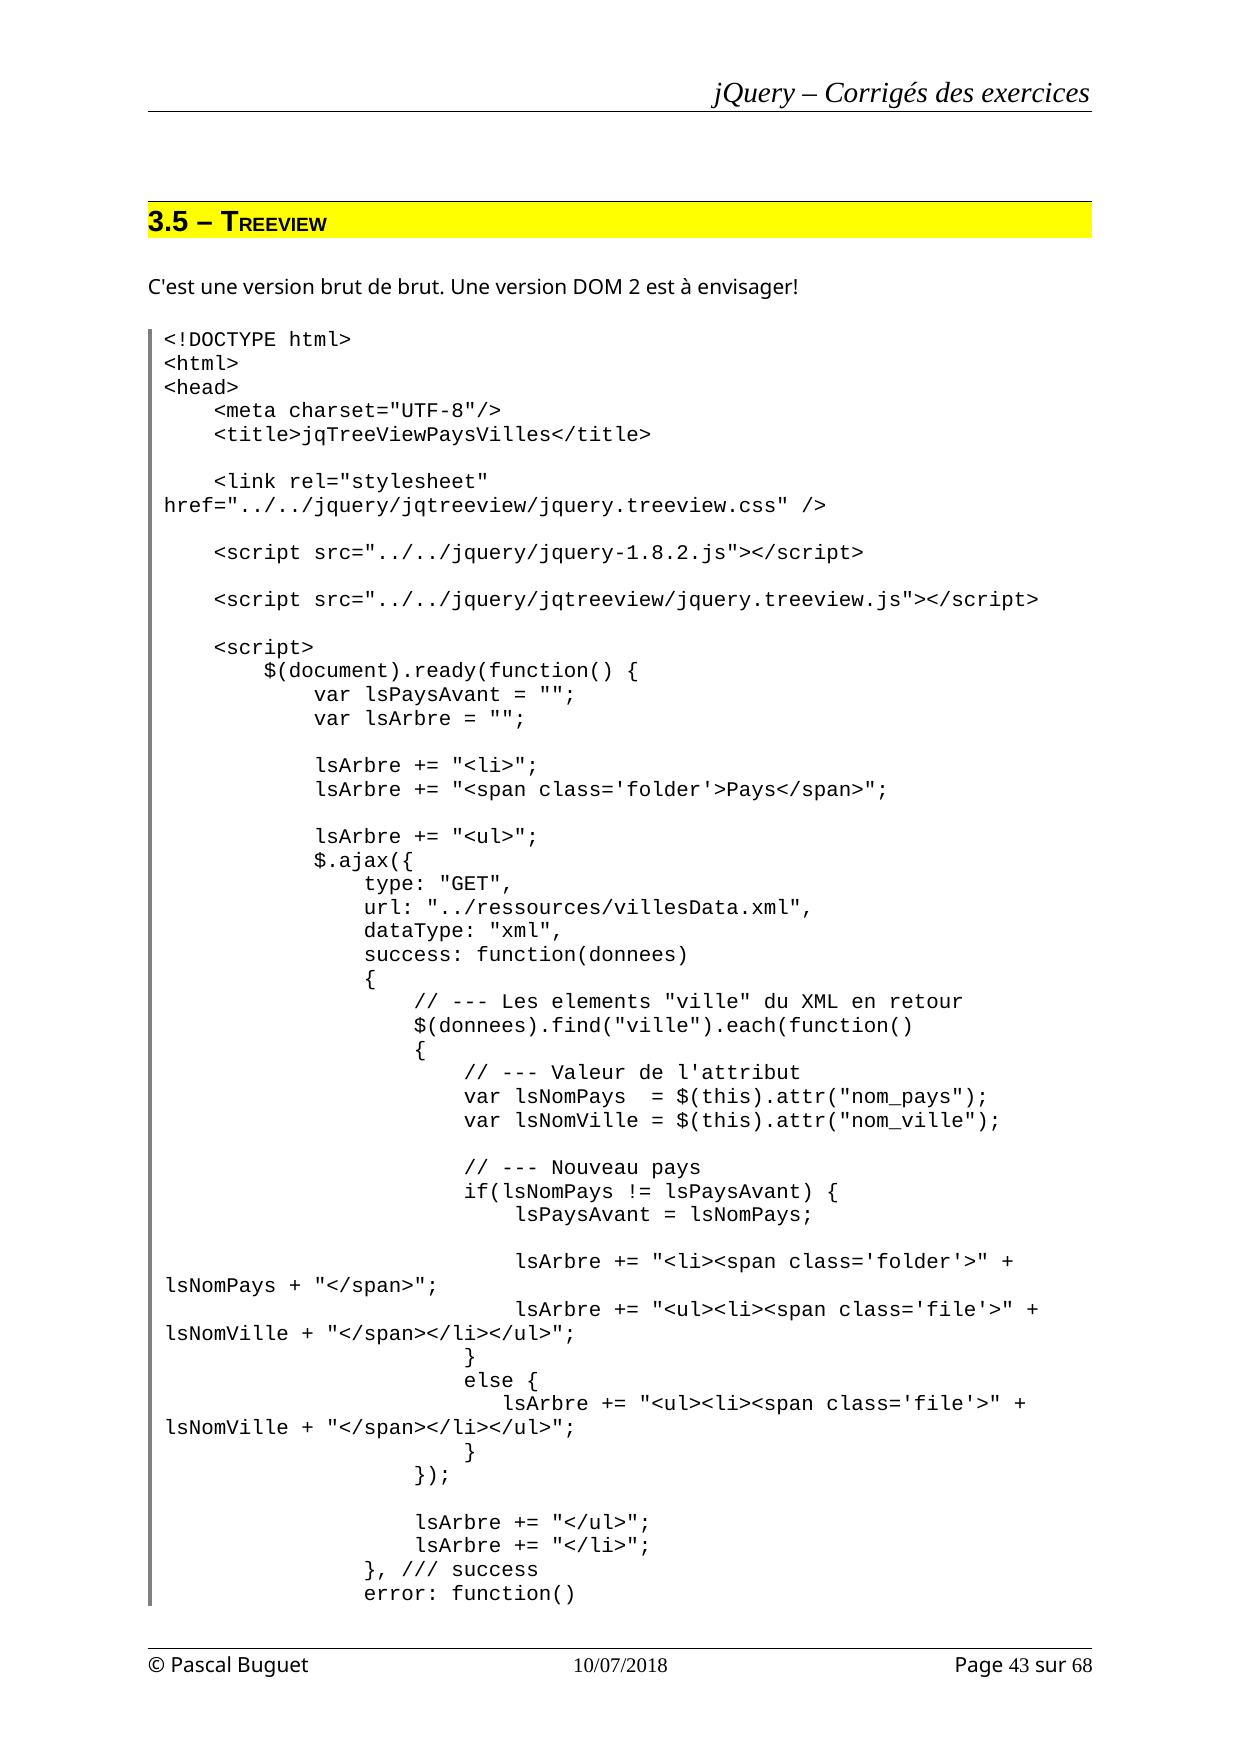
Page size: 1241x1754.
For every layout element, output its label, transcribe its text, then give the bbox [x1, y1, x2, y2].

text { [152, 1039, 1092, 1062]
text var lsArbre = ""; [152, 708, 1092, 731]
text lsArbre += "<li><span class='folder'>" + lsNomPays + "</span>"; [152, 1252, 1092, 1299]
text lsArbre += "</ul>"; [152, 1512, 1092, 1535]
text <title>jqTreeViewPaysVilles</title> [152, 424, 1092, 448]
text <meta charset="UTF-8"/> [152, 400, 1092, 424]
text }); [152, 1464, 1092, 1488]
text { [152, 968, 1092, 991]
text } [152, 1441, 1092, 1464]
text // --- Nouveau pays [152, 1157, 1092, 1181]
text <script src="../../jquery/jquery-1.8.2.js"></script> [152, 542, 1092, 566]
text $(donnees).find("ville").each(function() [152, 1015, 1092, 1039]
text <html> [152, 353, 1092, 377]
text lsArbre += "<ul><li><span class='file'>" + lsNomVille + "</span></li></ul>"; [152, 1393, 1092, 1441]
text <head> [152, 377, 1092, 400]
text lsArbre += "<ul>"; [152, 826, 1092, 849]
text lsArbre += "<li>"; [152, 755, 1092, 779]
text else { [152, 1370, 1092, 1393]
text var lsNomPays = $(this).attr("nom_pays"); [152, 1086, 1092, 1110]
text lsPaysAvant = lsNomPays; [152, 1204, 1092, 1228]
text error: function() [152, 1583, 1092, 1606]
text <script src="../../jquery/jqtreeview/jquery.treeview.js"></script> [152, 589, 1092, 613]
subtitle – Treeview [148, 202, 1092, 238]
text $(document).ready(function() { [152, 660, 1092, 684]
text // --- Valeur de l'attribut [152, 1062, 1092, 1086]
text lsArbre += "<span class='folder'>Pays</span>"; [152, 779, 1092, 802]
text lsArbre += "<ul><li><span class='file'>" + lsNomVille + "</span></li></ul>"; [152, 1299, 1092, 1346]
text C'est une version brut de brut. Une version DOM 2 est à envisager! [148, 272, 1092, 301]
text <link rel="stylesheet" href="../../jquery/jqtreeview/jquery.treeview.css" /> [152, 471, 1092, 518]
text <script> [152, 637, 1092, 660]
text // --- Les elements "ville" du XML en retour [152, 991, 1092, 1015]
text dataType: "xml", [152, 921, 1092, 944]
text } [152, 1346, 1092, 1370]
text if(lsNomPays != lsPaysAvant) { [152, 1181, 1092, 1204]
text url: "../ressources/villesData.xml", [152, 897, 1092, 921]
text $.ajax({ [152, 849, 1092, 873]
text type: "GET", [152, 873, 1092, 897]
text var lsPaysAvant = ""; [152, 684, 1092, 708]
text <!DOCTYPE html> [152, 329, 1092, 353]
text }, /// success [152, 1559, 1092, 1583]
text var lsNomVille = $(this).attr("nom_ville"); [152, 1110, 1092, 1133]
text lsArbre += "</li>"; [152, 1535, 1092, 1559]
text success: function(donnees) [152, 944, 1092, 968]
